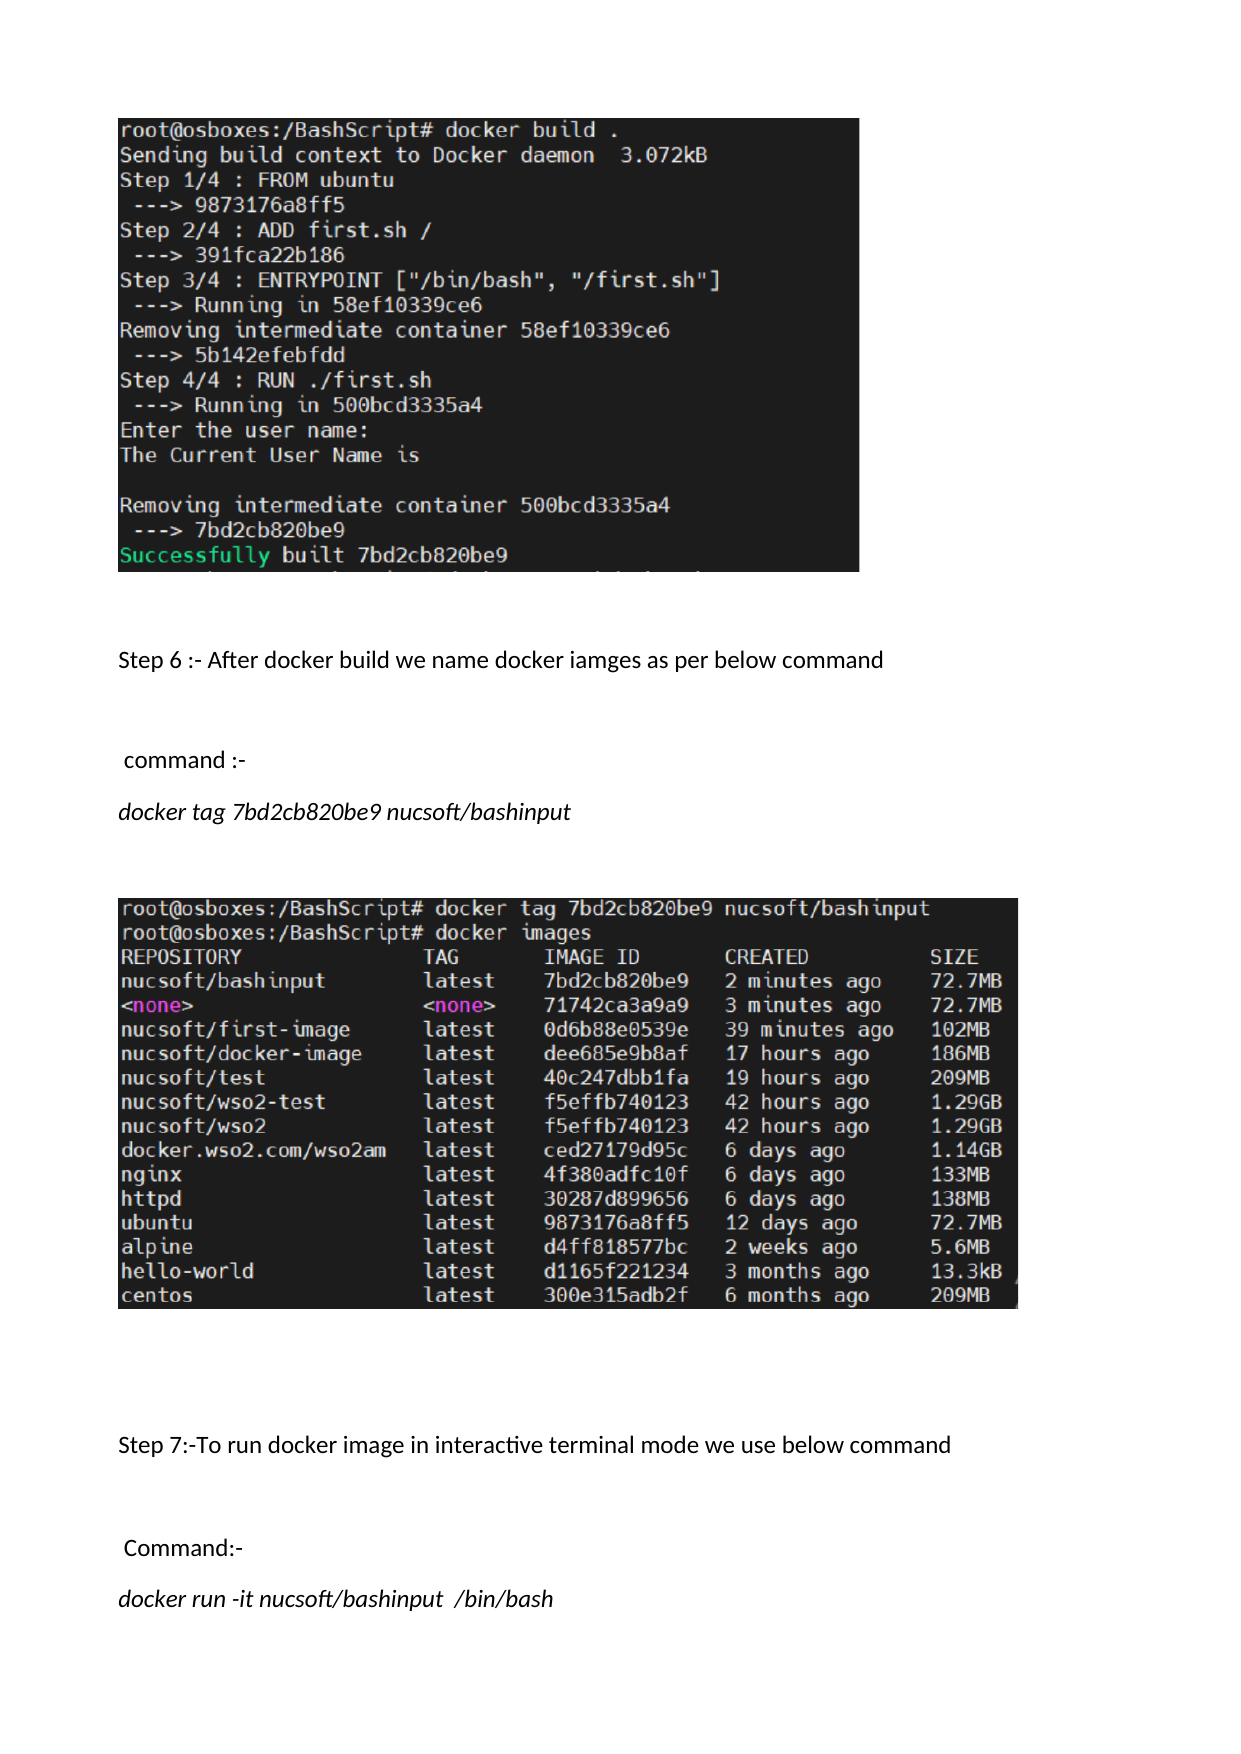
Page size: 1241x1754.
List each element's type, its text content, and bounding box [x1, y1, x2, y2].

text docker run -it nucsoft/bashinput /bin/bash [118, 1583, 1122, 1614]
text Step 7:-To run docker image in interactive terminal mode we use below command [118, 1429, 1122, 1460]
text command :- [118, 744, 1122, 775]
text docker tag 7bd2cb820be9 nucsoft/bashinput [118, 796, 1122, 826]
text Command:- [118, 1532, 1122, 1563]
text Step 6 :- After docker build we name docker iamges as per below command [118, 644, 1122, 674]
